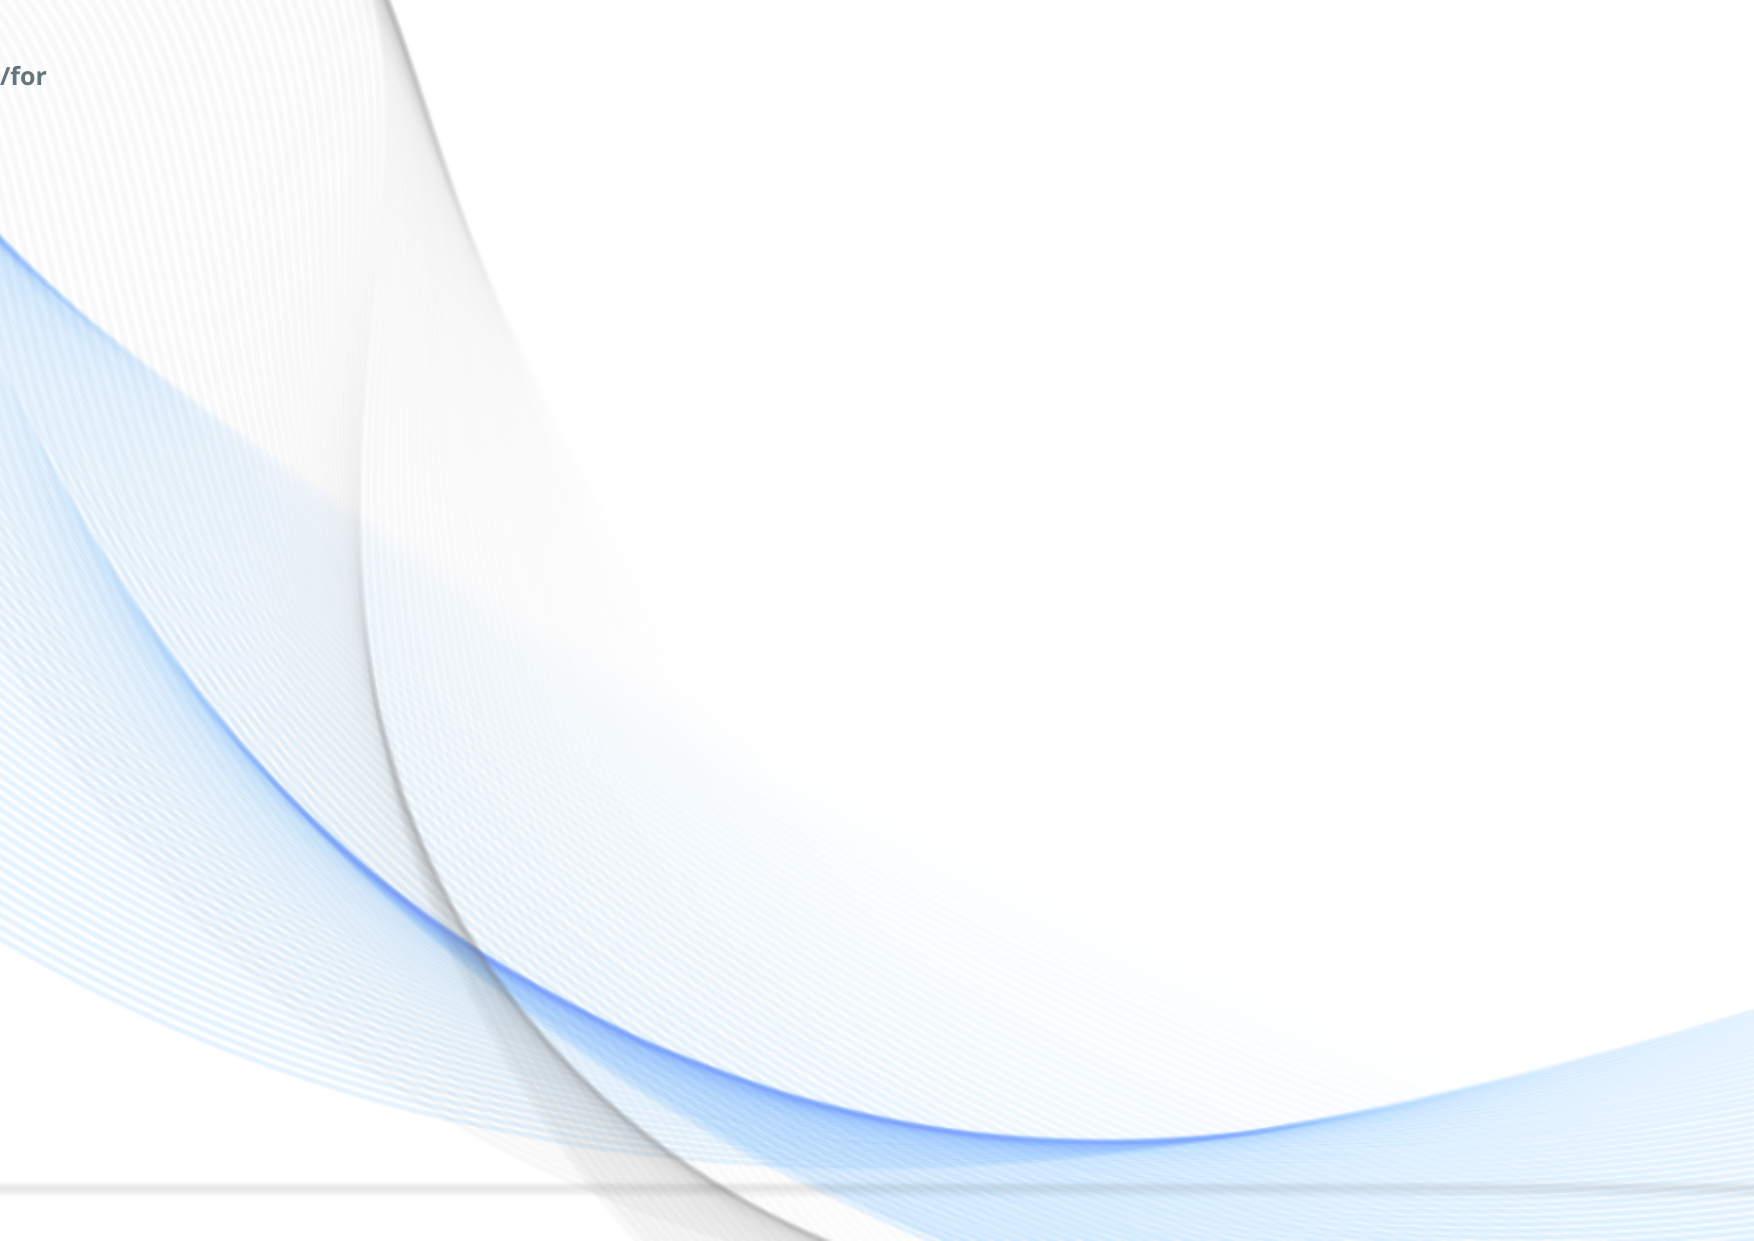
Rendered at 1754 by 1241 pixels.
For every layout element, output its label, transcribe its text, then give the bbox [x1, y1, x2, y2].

picture [0, 92, 1754, 1241]
text /for [0, 58, 1754, 92]
picture [0, 0, 1754, 58]
